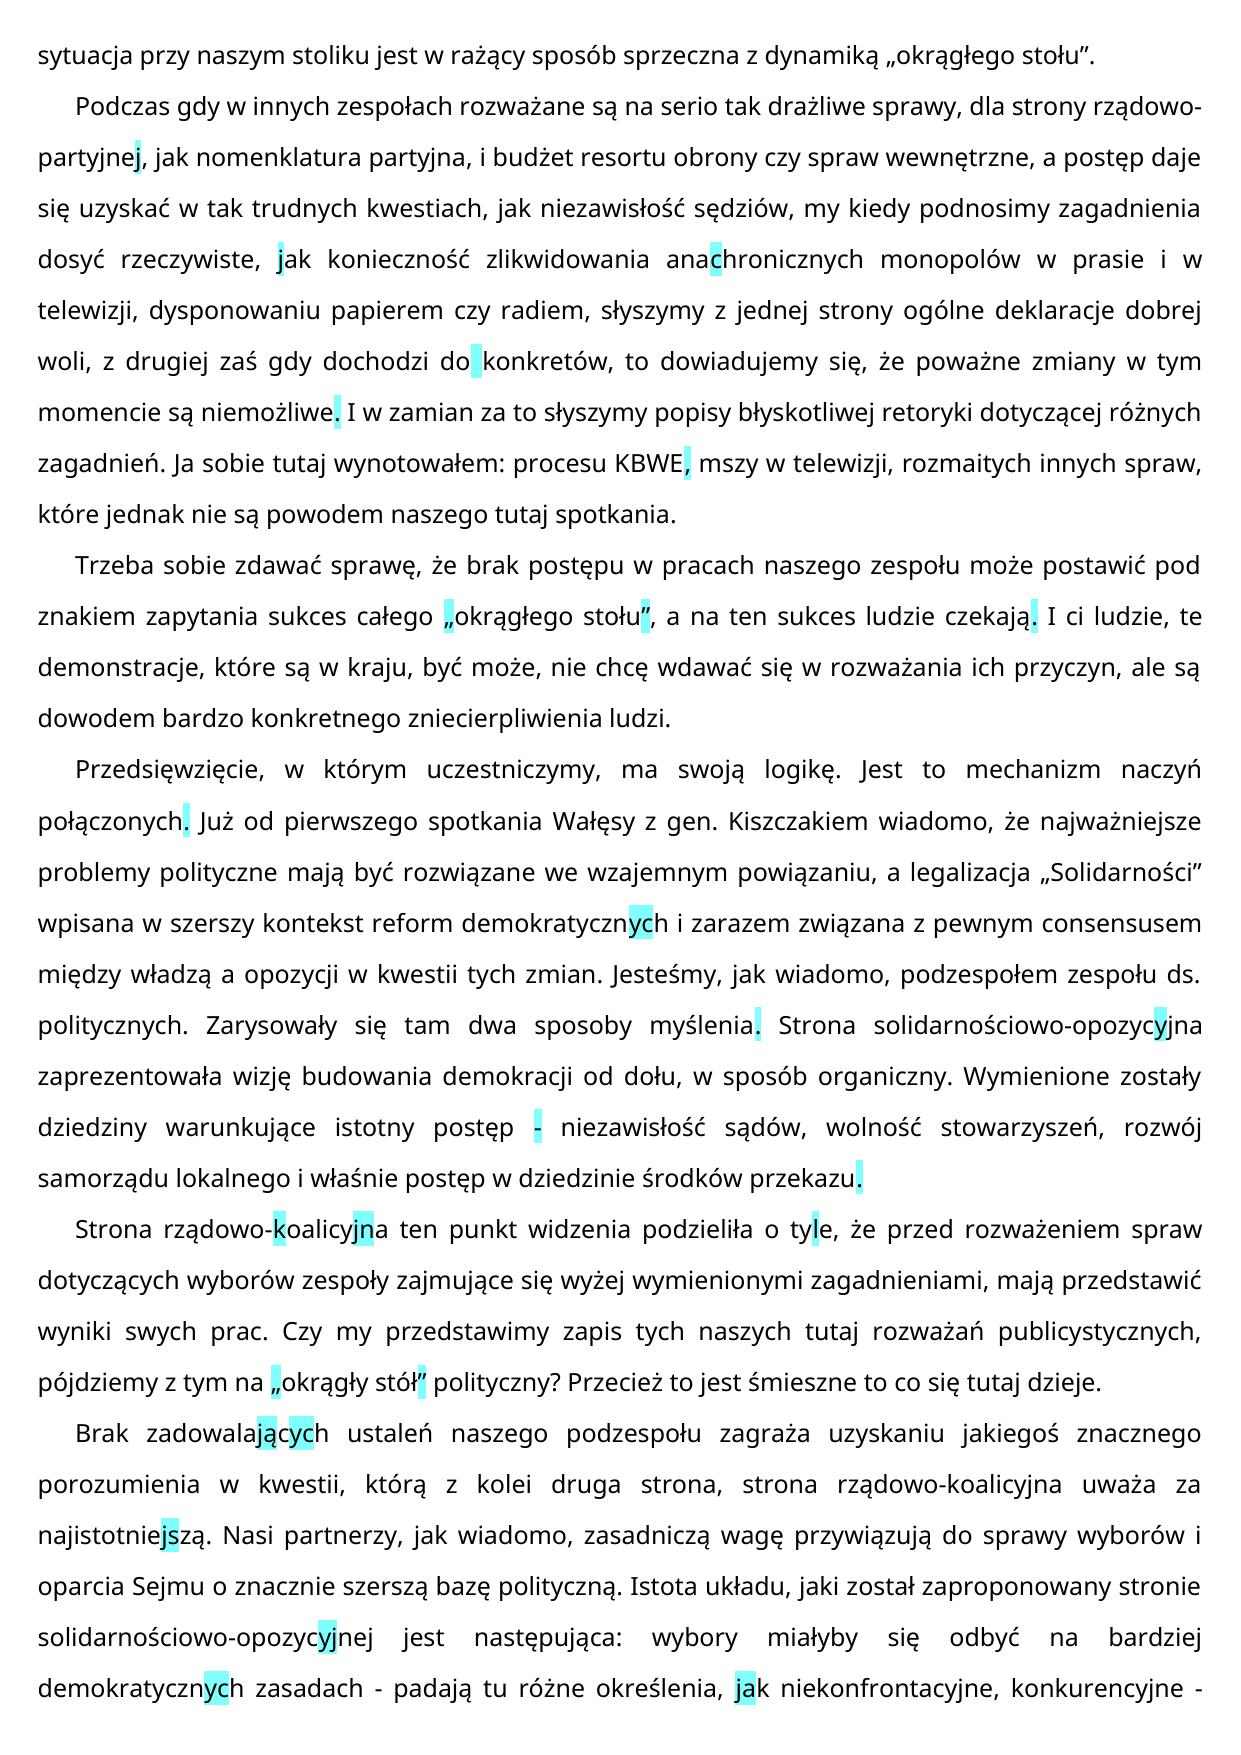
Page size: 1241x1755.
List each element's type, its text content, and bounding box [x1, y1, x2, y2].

text Podczas gdy w innych zespołach rozważane są na serio tak drażliwe sprawy, dla strony rządowo-partyjnej, jak nomenklatura partyjna, i budżet resortu obrony czy spraw wewnętrzne, a postęp daje się uzyskać w tak trudnych kwestiach, jak niezawisłość sędziów, my kiedy podnosimy zagadnienia dosyć rzeczywiste, jak konieczność zlikwidowania anachronicznych monopolów w prasie i w telewizji, dysponowaniu papierem czy radiem, słyszymy z jednej strony ogólne deklaracje dobrej woli, z drugiej zaś gdy dochodzi do konkretów, to dowiadujemy się, że poważne zmiany w tym momencie są niemożliwe. I w zamian za to słyszymy popisy błyskotliwej retoryki dotyczącej różnych zagadnień. Ja sobie tutaj wynotowałem: procesu KBWE, mszy w telewizji, rozmaitych innych spraw, które jednak nie są powodem naszego tutaj spotkania. [37, 88, 1203, 531]
text Trzeba sobie zdawać sprawę, że brak postępu w pracach naszego zespołu może postawić pod znakiem zapytania sukces całego „okrągłego stołu”, a na ten sukces ludzie czekają. I ci ludzie, te demonstracje, które są w kraju, być może, nie chcę wdawać się w rozważania ich przyczyn, ale są dowodem bardzo konkretnego zniecierpliwienia ludzi. [37, 548, 1203, 735]
text sytuacja przy naszym stoliku jest w rażący sposób sprzeczna z dynamiką „okrągłego stołu”. [37, 37, 1203, 72]
text Brak zadowalających ustaleń naszego podzespołu zagraża uzyskaniu jakiegoś znacznego porozumienia w kwestii, którą z kolei druga strona, strona rządowo-koalicyjna uważa za najistotniejszą. Nasi partnerzy, jak wiadomo, zasadniczą wagę przywiązują do sprawy wyborów i oparcia Sejmu o znacznie szerszą bazę polityczną. Istota układu, jaki został zaproponowany stronie solidarnościowo-opozycyjnej jest następująca: wybory miałyby się odbyć na bardziej demokratycznych zasadach - padają tu różne określenia, jak niekonfrontacyjne, konkurencyjne [37, 1416, 1203, 1705]
text Strona rządowo-koalicyjna ten punkt widzenia podzieliła o tyle, że przed rozważeniem spraw dotyczących wyborów zespoły zajmujące się wyżej wymienionymi zagadnieniami, mają przedstawić wyniki swych prac. Czy my przedstawimy zapis tych naszych tutaj rozważań publicystycznych, pójdziemy z tym na „okrągły stół” polityczny? Przecież to jest śmieszne to co się tutaj dzieje. [37, 1211, 1203, 1399]
text Przedsięwzięcie, w którym uczestniczymy, ma swoją logikę. Jest to mechanizm naczyń połączonych. Już od pierwszego spotkania Wałęsy z gen. Kiszczakiem wiadomo, że najważniejsze problemy polityczne mają być rozwiązane we wzajemnym powiązaniu, a legalizacja „Solidarności” wpisana w szerszy kontekst reform demokratycznych i zarazem związana z pewnym consensusem między władzą a opozycji w kwestii tych zmian. Jesteśmy, jak wiadomo, podzespołem zespołu ds. politycznych. Zarysowały się tam dwa sposoby myślenia. Strona solidarnościowo-opozycyjna zaprezentowała wizję budowania demokracji od dołu, w sposób organiczny. Wymienione zostały dziedziny warunkujące istotny postęp - niezawisłość sądów, wolność stowarzyszeń, rozwój samorządu lokalnego i właśnie postęp w dziedzinie środków przekazu. [37, 752, 1203, 1194]
